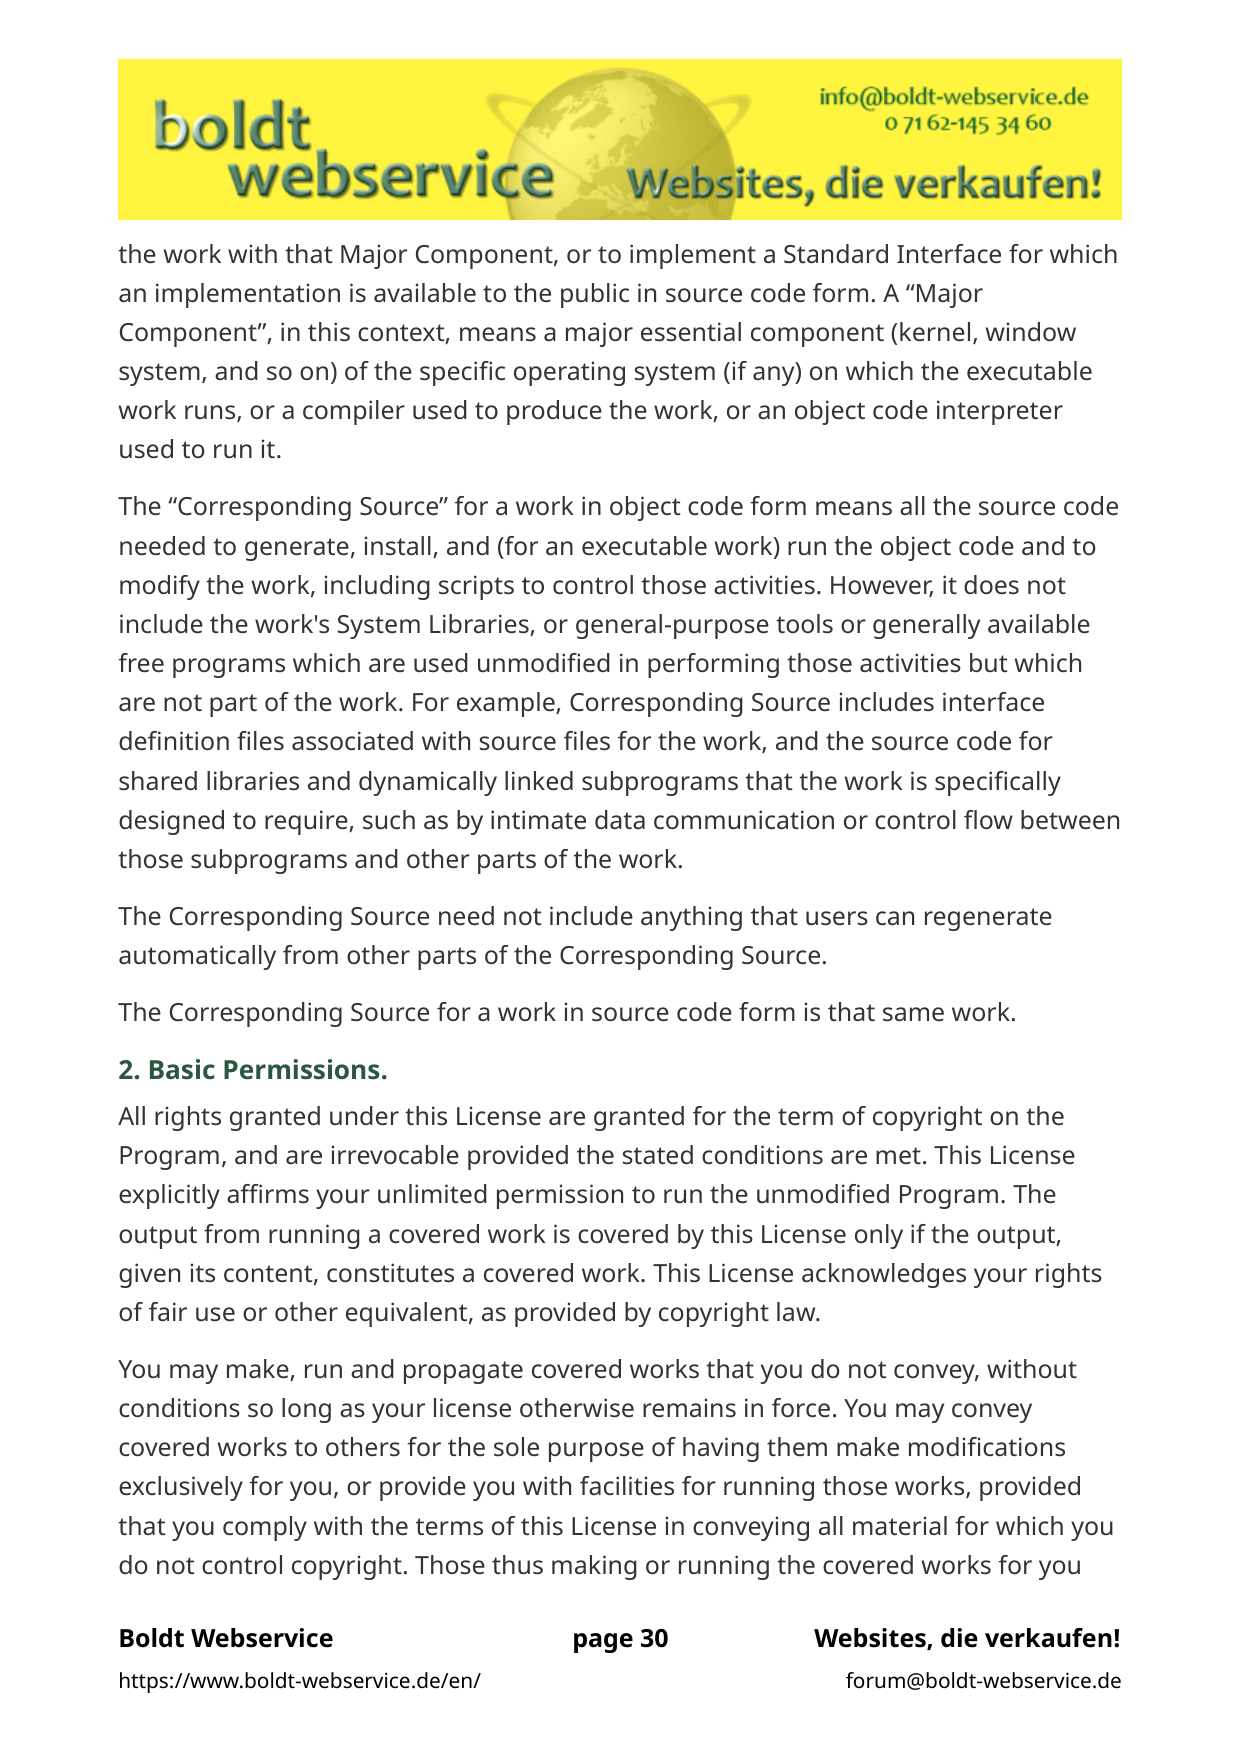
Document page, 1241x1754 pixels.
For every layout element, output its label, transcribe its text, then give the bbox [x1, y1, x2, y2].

text The “Corresponding Source” for a work in object code form means all the source code needed to generate, install, and (for an executable work) run the object code and to modify the work, including scripts to control those activities. However, it does not include the work's System Libraries, or general-purpose tools or generally available free programs which are used unmodified in performing those activities but which are not part of the work. For example, Corresponding Source includes interface definition files associated with source files for the work, and the source code for shared libraries and dynamically linked subprograms that the work is specifically designed to require, such as by intimate data communication or control flow between those subprograms and other parts of the work. [118, 489, 1122, 876]
subtitle 2. Basic Permissions. [118, 1051, 1122, 1087]
text All rights granted under this License are granted for the term of copyright on the Program, and are irrevocable provided the stated conditions are met. This License explicitly affirms your unlimited permission to run the unmodified Program. The output from running a covered work is covered by this License only if the output, given its content, constitutes a covered work. This License acknowledges your rights of fair use or other equivalent, as provided by copyright law. [118, 1099, 1122, 1329]
text the work with that Major Component, or to implement a Standard Interface for which an implementation is available to the public in source code form. A “Major Component”, in this context, means a major essential component (kernel, window system, and so on) of the specific operating system (if any) on which the executable work runs, or a compiler used to produce the work, or an object code interpreter used to run it. [118, 236, 1122, 466]
text The Corresponding Source need not include anything that users can regenerate automatically from other parts of the Corresponding Source. [118, 898, 1122, 972]
picture [118, 59, 1123, 220]
text The Corresponding Source for a work in source code form is that same work. [118, 994, 1122, 1028]
text You may make, run and propagate covered works that you do not convey, without conditions so long as your license otherwise remains in force. You may convey covered works to others for the sole purpose of having them make modifications exclusively for you, or provide you with facilities for running those works, provided that you comply with the terms of this License in conveying all material for which you do not control copyright. Those thus making or running the covered works for you [118, 1351, 1122, 1581]
